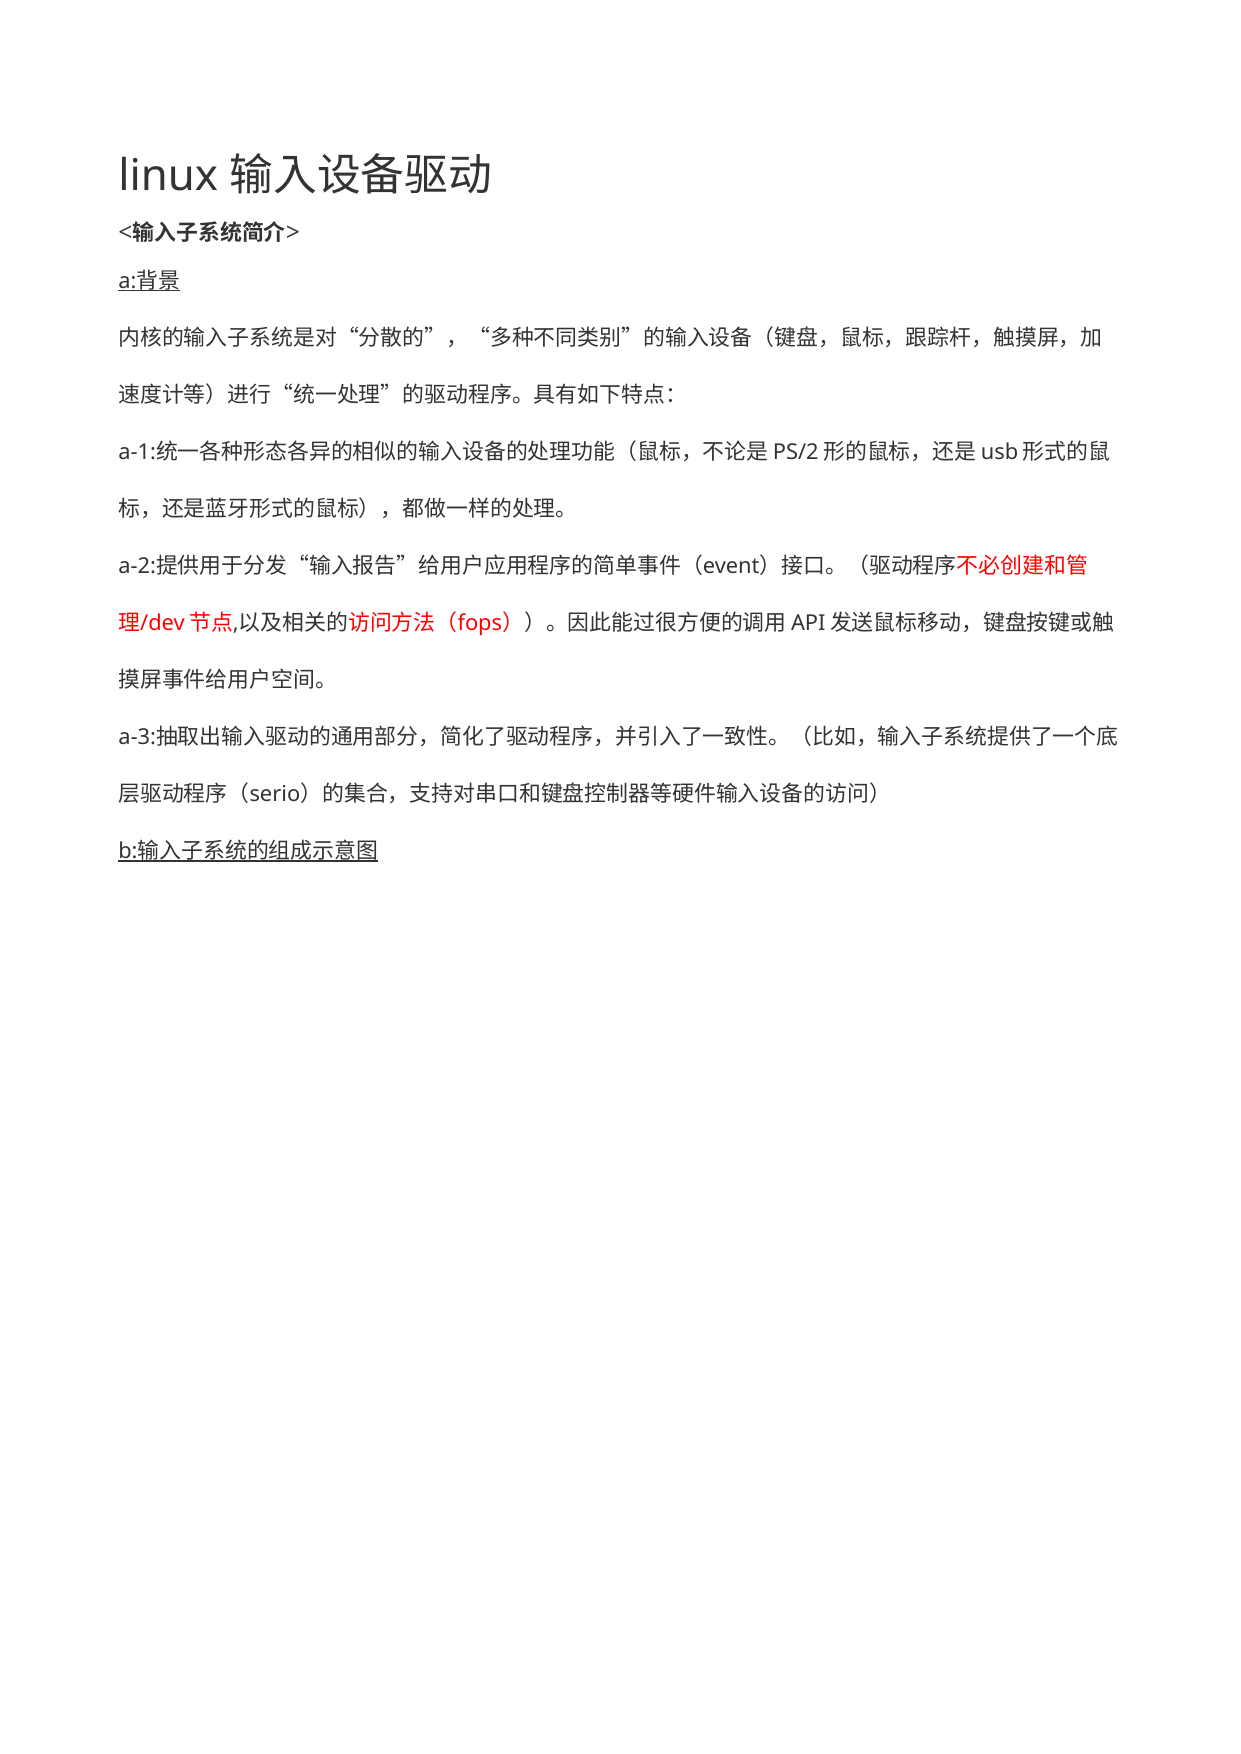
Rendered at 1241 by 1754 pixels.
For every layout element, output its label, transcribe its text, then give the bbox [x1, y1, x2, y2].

text 内核的输入子系统是对“分散的”，“多种不同类别”的输入设备（键盘，鼠标，跟踪杆，触摸屏，加速度计等）进行“统一处理”的驱动程序。具有如下特点： [118, 320, 1122, 408]
text a-1:统一各种形态各异的相似的输入设备的处理功能（鼠标，不论是PS/2形的鼠标，还是usb形式的鼠标，还是蓝牙形式的鼠标），都做一样的处理。 [118, 434, 1122, 523]
text a-3:抽取出输入驱动的通用部分，简化了驱动程序，并引入了一致性。（比如，输入子系统提供了一个底层驱动程序（serio）的集合，支持对串口和键盘控制器等硬件输入设备的访问） [118, 719, 1122, 808]
text a:背景 [118, 263, 1122, 294]
text b:输入子系统的组成示意图 [118, 833, 1122, 865]
text <输入子系统简介> [118, 215, 1122, 247]
subtitle linux 输入设备驱动 [118, 143, 1122, 203]
text a-2:提供用于分发“输入报告”给用户应用程序的简单事件（event）接口。（驱动程序不必创建和管理/dev节点,以及相关的访问方法（fops））。因此能过很方便的调用API发送鼠标移动，键盘按键或触摸屏事件给用户空间。 [118, 548, 1122, 694]
